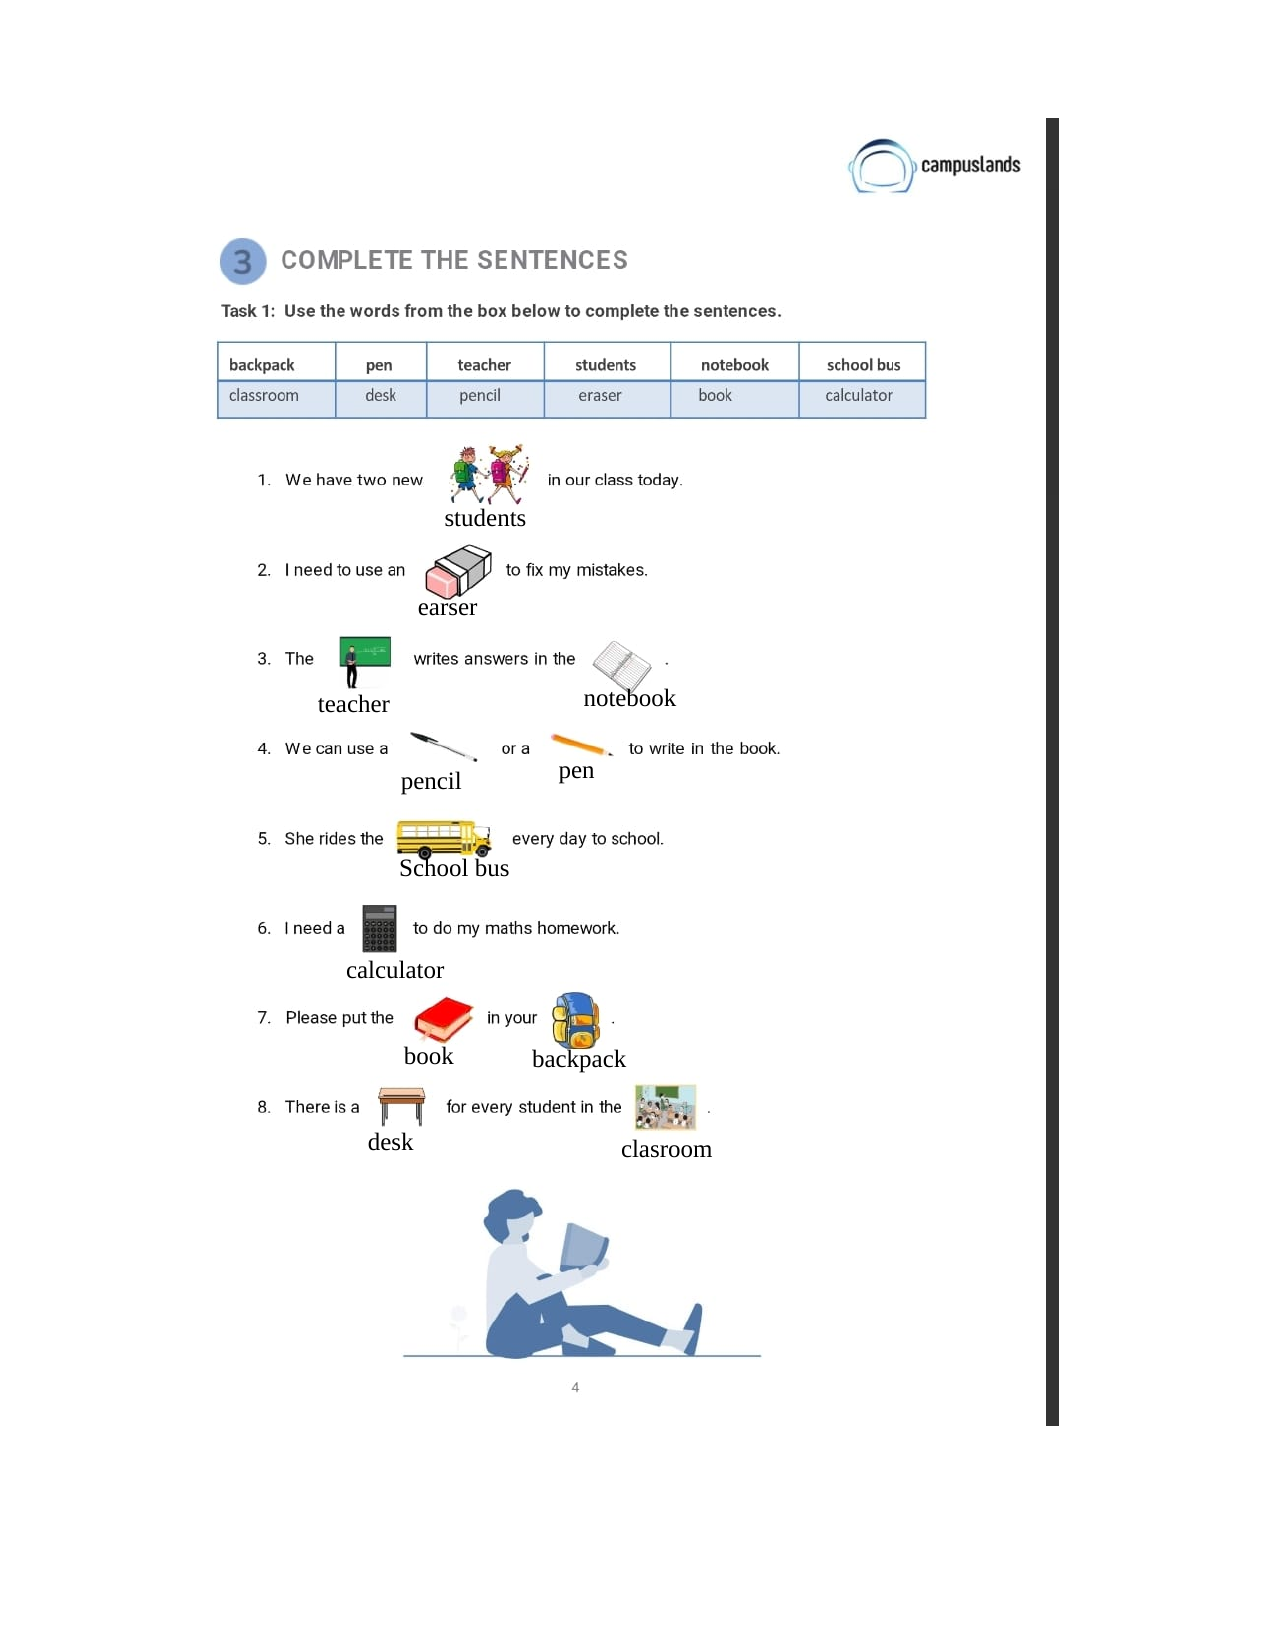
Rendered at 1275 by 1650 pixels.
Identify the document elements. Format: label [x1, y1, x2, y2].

picture [118, 118, 1059, 1426]
